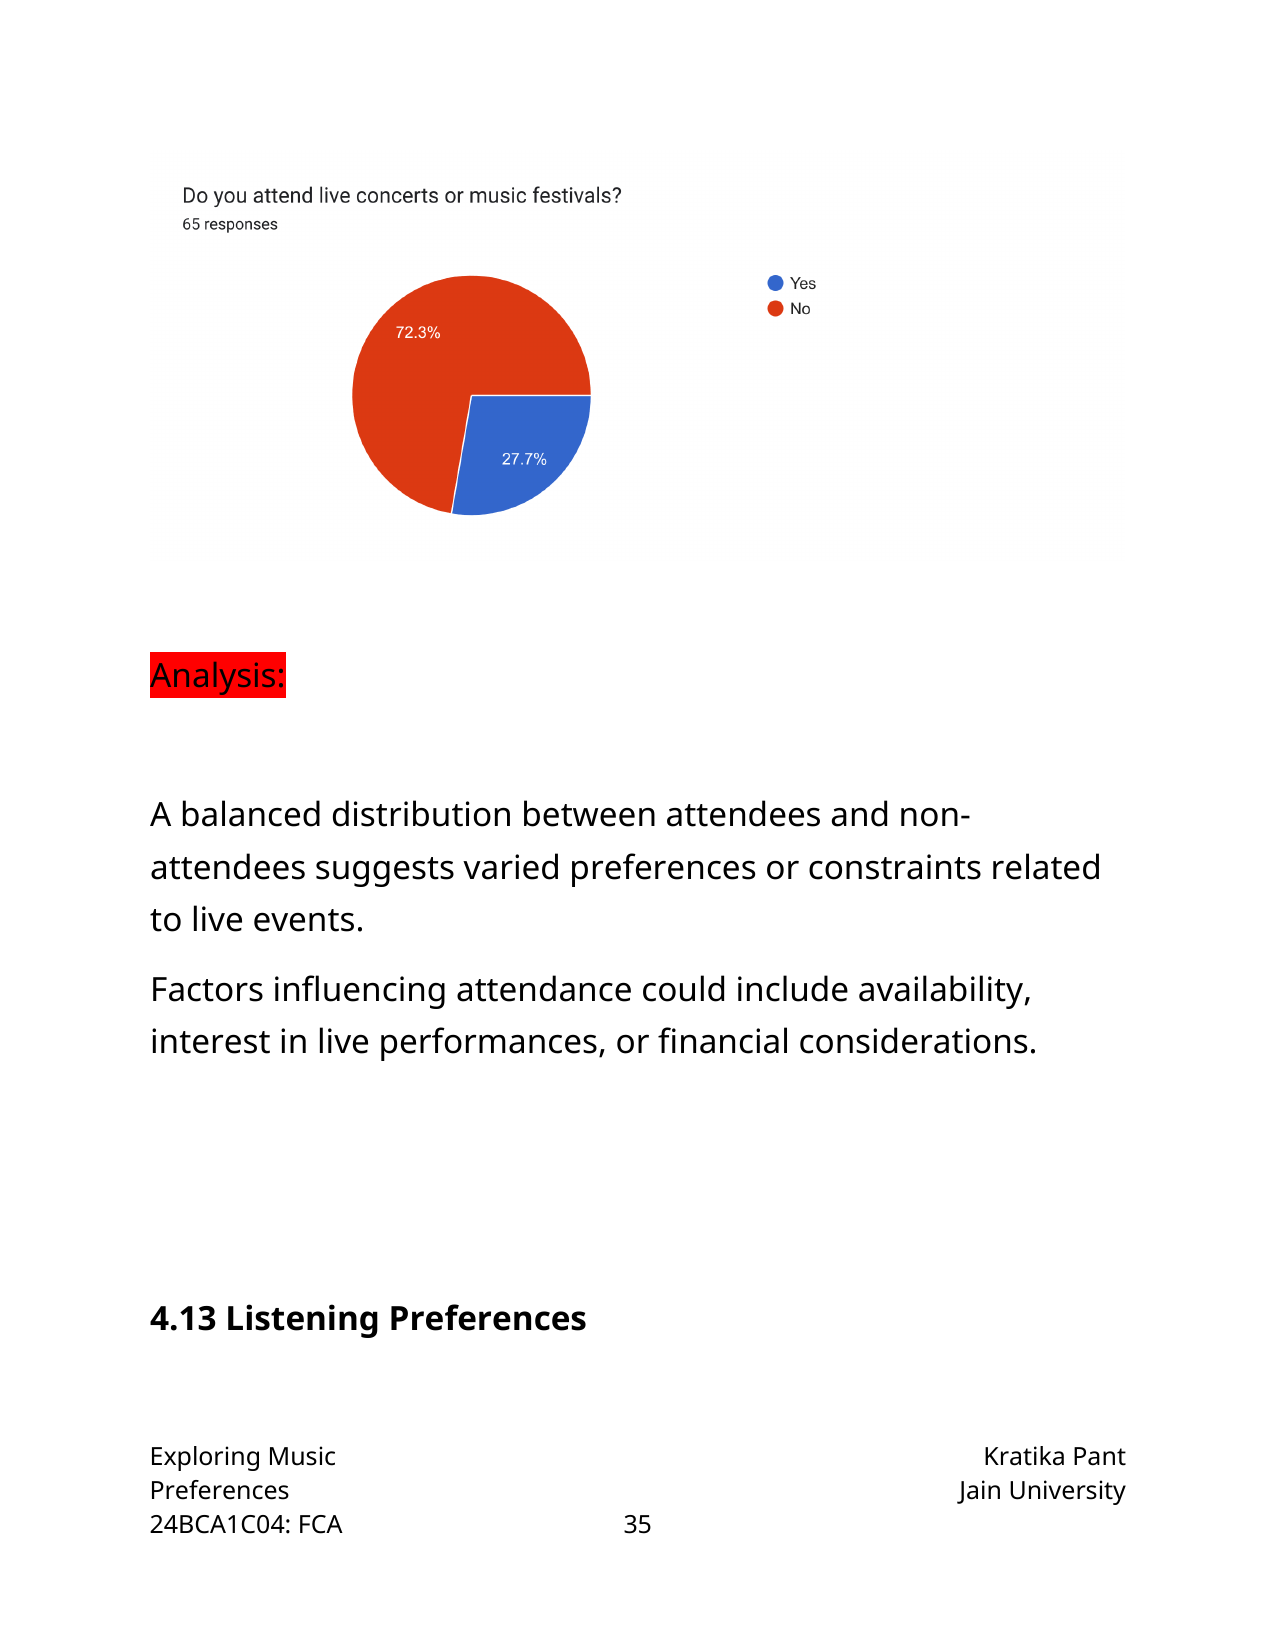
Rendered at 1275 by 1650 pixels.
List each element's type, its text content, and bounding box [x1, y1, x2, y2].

text Factors influencing attendance could include availability, interest in live performances, or financial considerations. [150, 965, 1125, 1063]
text Analysis: [150, 652, 1125, 698]
text 4.13 Listening Preferences [150, 1295, 1125, 1340]
text A balanced distribution between attendees and non-attendees suggests varied preferences or constraints related to live events. [150, 791, 1125, 941]
